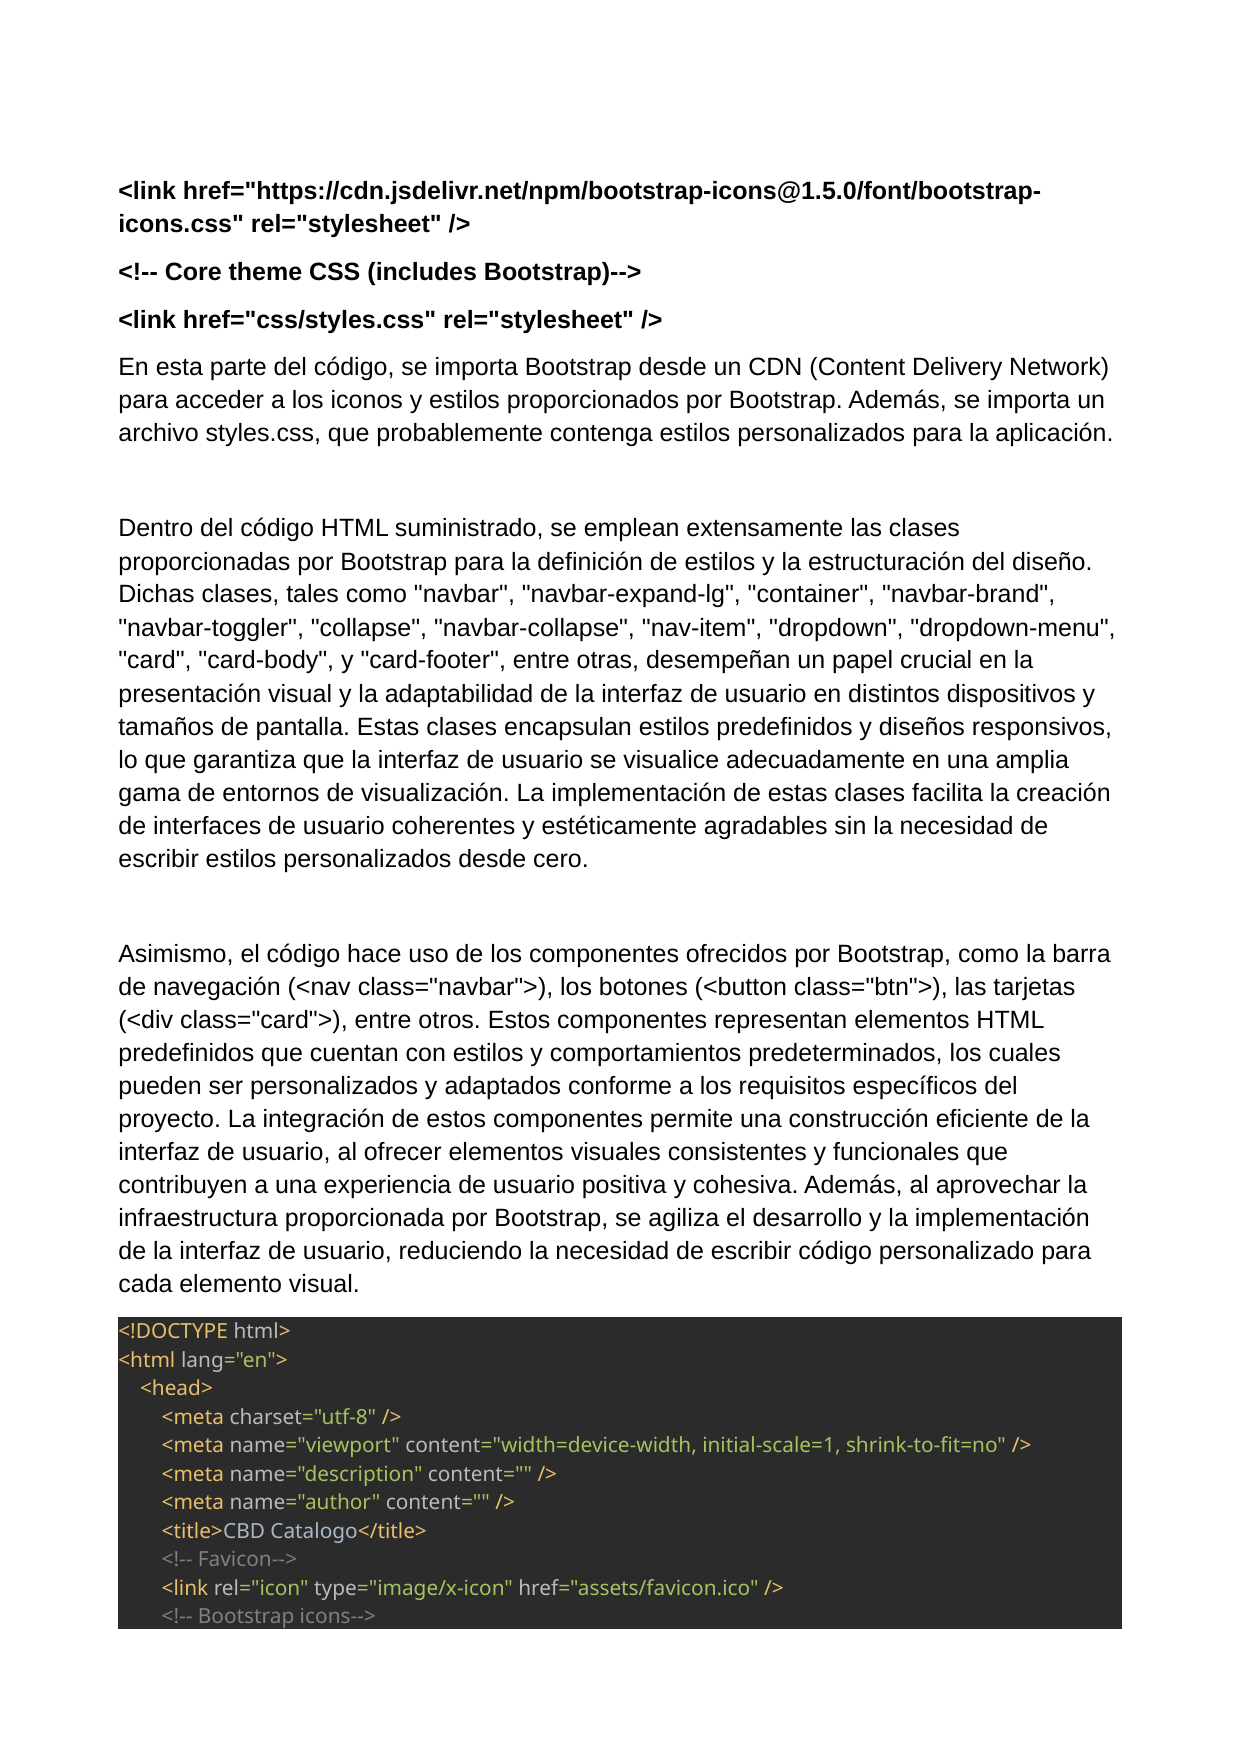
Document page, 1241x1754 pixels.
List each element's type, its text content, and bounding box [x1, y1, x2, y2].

text <link href="https://cdn.jsdelivr.net/npm/bootstrap-icons@1.5.0/font/bootstrap-icons.css" rel="stylesheet" /> [118, 176, 1122, 238]
text En esta parte del código, se importa Bootstrap desde un CDN (Content Delivery Network) para acceder a los iconos y estilos proporcionados por Bootstrap. Además, se importa un archivo styles.css, que probablemente contenga estilos personalizados para la aplicación. [118, 352, 1122, 447]
text <!DOCTYPE html> <html lang="en"> <head> <meta charset="utf-8" /> <meta name="viewport" content="width=device-width, initial-scale=1, shrink-to-fit=no" /> <meta name="description" content="" /> <meta name="author" content="" /> <title>CBD Catalogo</title> <!-- Favicon--> <link rel="icon" type="image/x-icon" href="assets/favicon.ico" /> <!-- Bootstrap icons--> [118, 1317, 1122, 1629]
text <!-- Core theme CSS (includes Bootstrap)--> [118, 257, 1122, 286]
text Dentro del código HTML suministrado, se emplean extensamente las clases proporcionadas por Bootstrap para la definición de estilos y la estructuración del diseño. Dichas clases, tales como "navbar", "navbar-expand-lg", "container", "navbar-brand", "navbar-toggler", "collapse", "navbar-collapse", "nav-item", "dropdown", "dropdown-menu", "card", "card-body", y "card-footer", entre otras, desempeñan un papel crucial en la presentación visual y la adaptabilidad de la interfaz de usuario en distintos dispositivos y tamaños de pantalla. Estas clases encapsulan estilos predefinidos y diseños responsivos, lo que garantiza que la interfaz de usuario se visualice adecuadamente en una amplia gama de entornos de visualización. La implementación de estas clases facilita la creación de interfaces de usuario coherentes y estéticamente agradables sin la necesidad de escribir estilos personalizados desde cero. [118, 513, 1122, 872]
text <link href="css/styles.css" rel="stylesheet" /> [118, 304, 1122, 333]
text Asimismo, el código hace uso de los componentes ofrecidos por Bootstrap, como la barra de navegación (<nav class="navbar">), los botones (<button class="btn">), las tarjetas (<div class="card">), entre otros. Estos componentes representan elementos HTML predefinidos que cuentan con estilos y comportamientos predeterminados, los cuales pueden ser personalizados y adaptados conforme a los requisitos específicos del proyecto. La integración de estos componentes permite una construcción eficiente de la interfaz de usuario, al ofrecer elementos visuales consistentes y funcionales que contribuyen a una experiencia de usuario positiva y cohesiva. Además, al aprovechar la infraestructura proporcionada por Bootstrap, se agiliza el desarrollo y la implementación de la interfaz de usuario, reduciendo la necesidad de escribir código personalizado para cada elemento visual. [118, 939, 1122, 1298]
